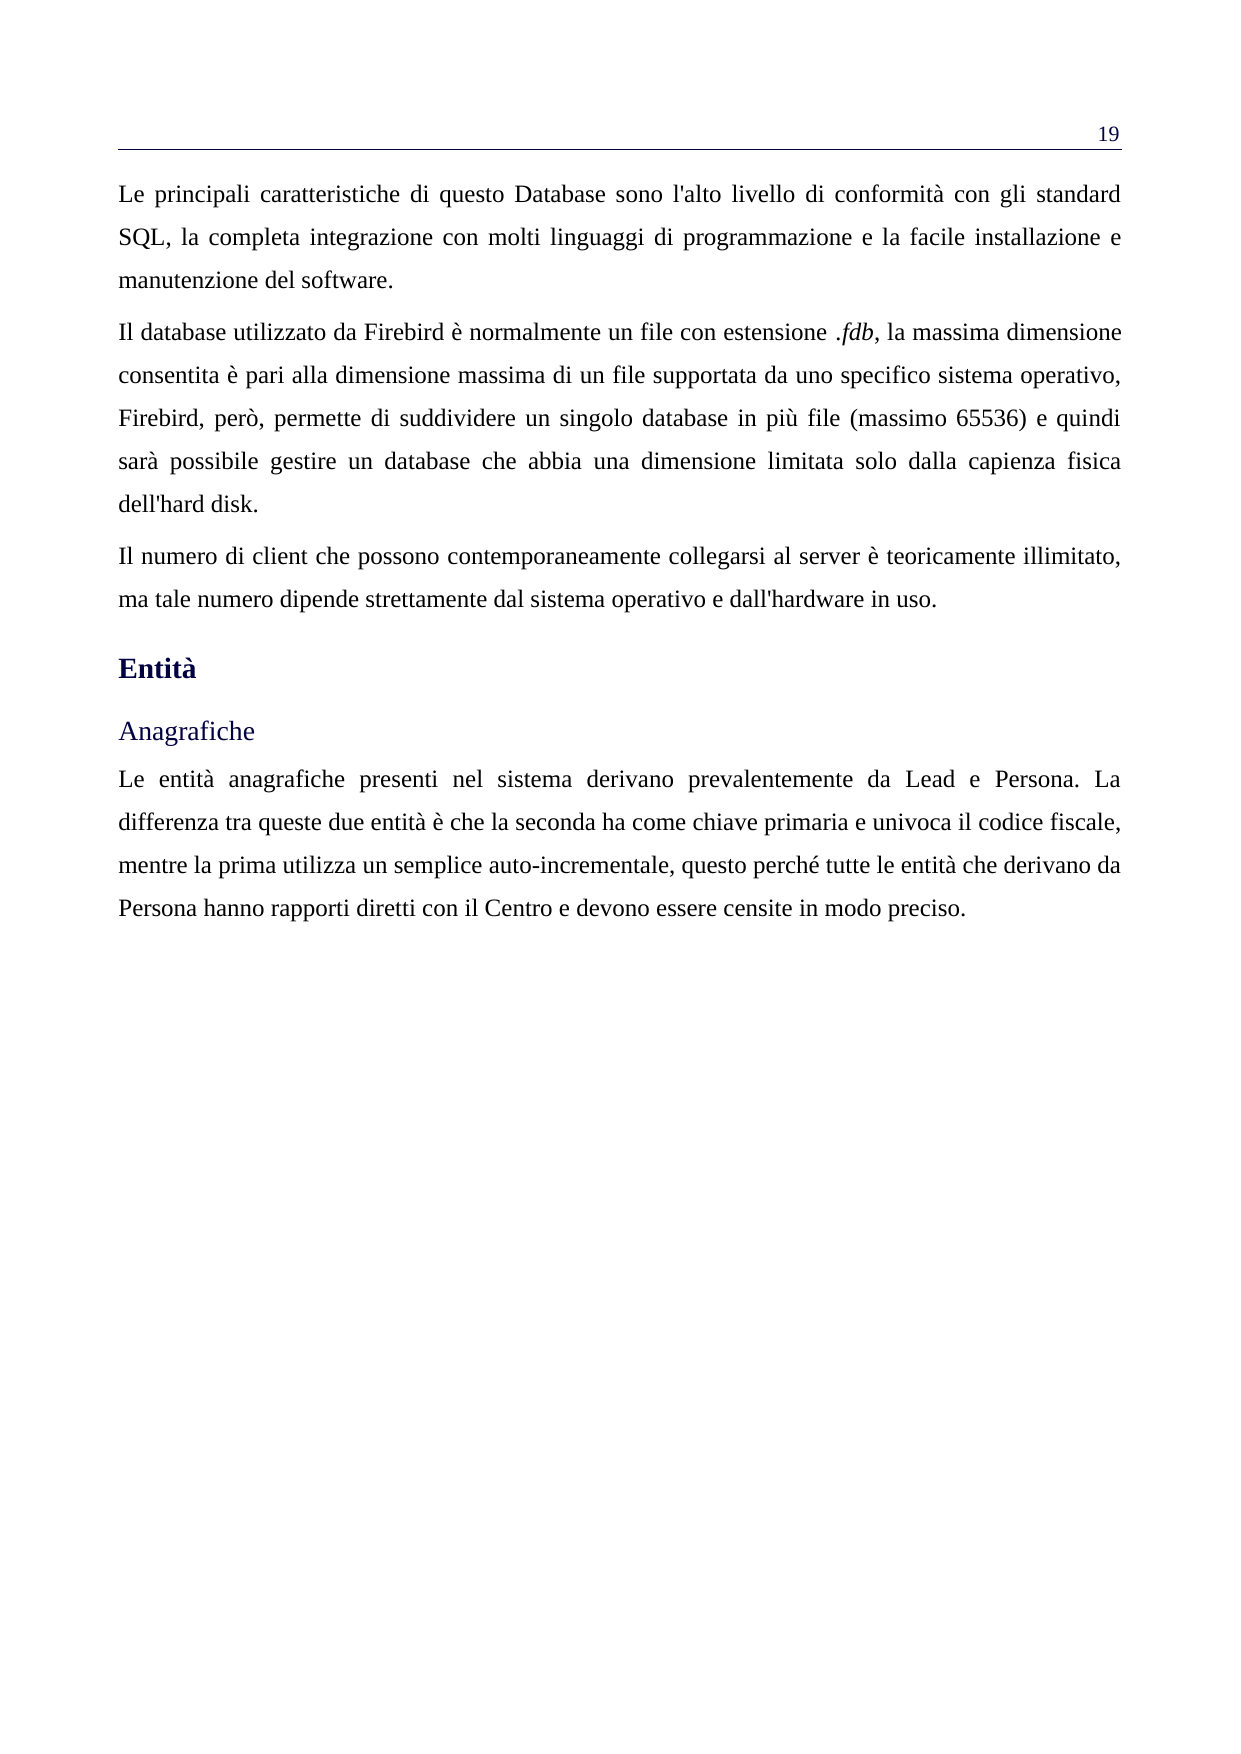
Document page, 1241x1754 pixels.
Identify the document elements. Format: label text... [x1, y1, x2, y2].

text Il database utilizzato da Firebird è normalmente un file con estensione .fdb, la massima dimensione consentita è pari alla dimensione massima di un file supportata da uno specifico sistema operativo, Firebird, però, permette di suddividere un singolo database in più file (massimo 65536) e quindi sarà possibile gestire un database che abbia una dimensione limitata solo dalla capienza fisica dell'hard disk. [118, 317, 1122, 518]
subtitle Anagrafiche [118, 715, 1122, 747]
subtitle Entità [118, 651, 1122, 685]
text Le entità anagrafiche presenti nel sistema derivano prevalentemente da Lead e Persona. La differenza tra queste due entità è che la seconda ha come chiave primaria e univoca il codice fiscale, mentre la prima utilizza un semplice auto-incrementale, questo perché tutte le entità che derivano da Persona hanno rapporti diretti con il Centro e devono essere censite in modo preciso. [118, 764, 1122, 922]
text Il numero di client che possono contemporaneamente collegarsi al server è teoricamente illimitato, ma tale numero dipende strettamente dal sistema operativo e dall'hardware in uso. [118, 541, 1122, 613]
text Le principali caratteristiche di questo Database sono l'alto livello di conformità con gli standard SQL, la completa integrazione con molti linguaggi di programmazione e la facile installazione e manutenzione del software. [118, 179, 1122, 294]
